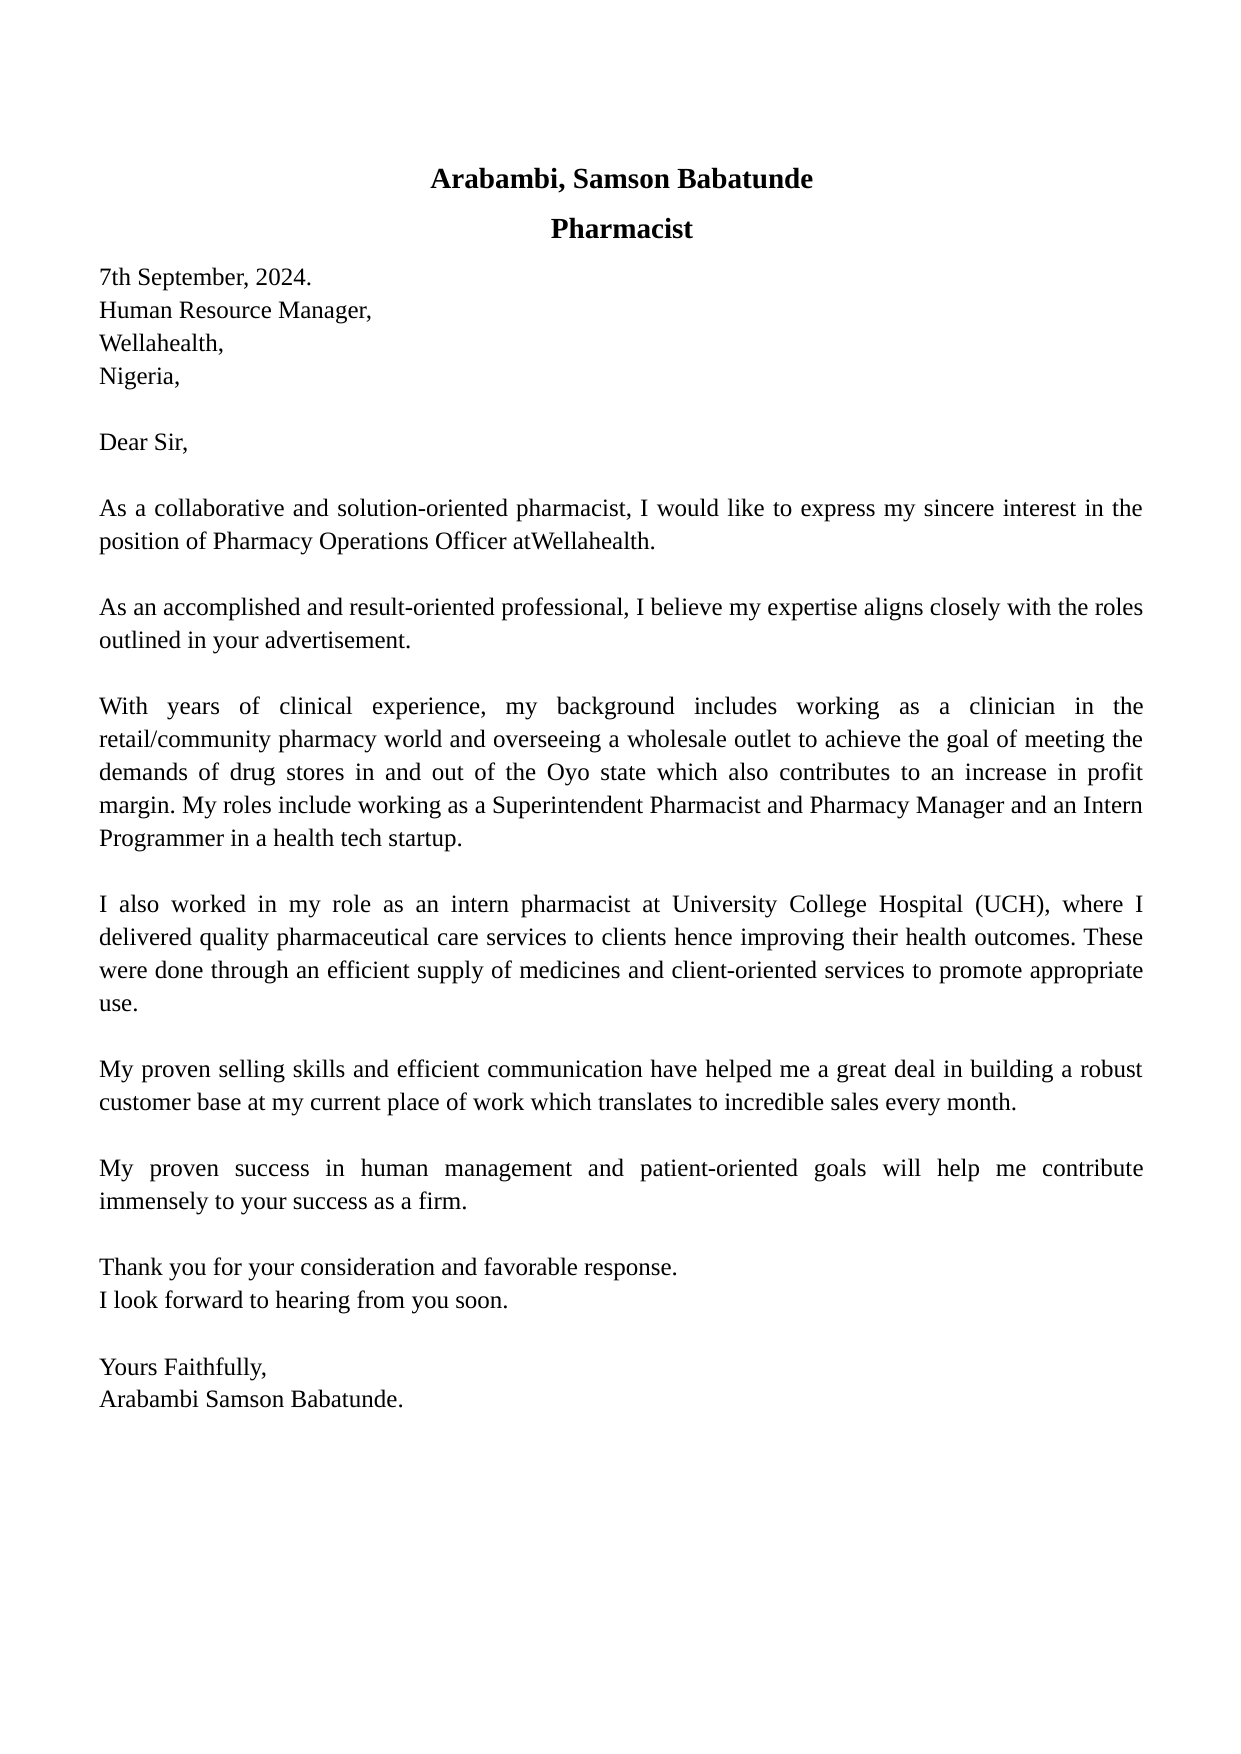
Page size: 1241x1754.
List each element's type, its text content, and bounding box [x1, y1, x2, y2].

text My proven selling skills and efficient communication have helped me a great deal in building a robust customer base at my current place of work which translates to incredible sales every month. [99, 1054, 1144, 1116]
text Wellahealth, [99, 328, 1144, 357]
text With years of clinical experience, my background includes working as a clinician in the retail/community pharmacy world and overseeing a wholesale outlet to achieve the goal of meeting the demands of drug stores in and out of the Oyo state which also contributes to an increase in profit margin. My roles include working as a Superintendent Pharmacist and Pharmacy Manager and an Intern Programmer in a health tech startup. [99, 691, 1144, 852]
text As an accomplished and result-oriented professional, I believe my expertise aligns closely with the roles outlined in your advertisement. [99, 592, 1144, 654]
text 7th September, 2024. [99, 262, 1144, 291]
text I also worked in my role as an intern pharmacist at University College Hospital (UCH), where I delivered quality pharmaceutical care services to clients hence improving their health outcomes. These were done through an efficient supply of medicines and client-oriented services to promote appropriate use. [99, 889, 1144, 1017]
text Dear Sir, [99, 427, 1144, 456]
text Arabambi, Samson Babatunde [99, 161, 1144, 195]
text My proven success in human management and patient-oriented goals will help me contribute immensely to your success as a firm. [99, 1153, 1144, 1215]
text Nigeria, [99, 361, 1144, 390]
text Thank you for your consideration and favorable response. [99, 1252, 1144, 1281]
text Pharmacist [99, 212, 1144, 245]
text Arabambi Samson Babatunde. [99, 1384, 1144, 1413]
text Human Resource Manager, [99, 295, 1144, 324]
text I look forward to hearing from you soon. [99, 1286, 1144, 1314]
text As a collaborative and solution-oriented pharmacist, I would like to express my sincere interest in the position of Pharmacy Operations Officer atWellahealth. [99, 493, 1144, 555]
text Yours Faithfully, [99, 1352, 1144, 1380]
